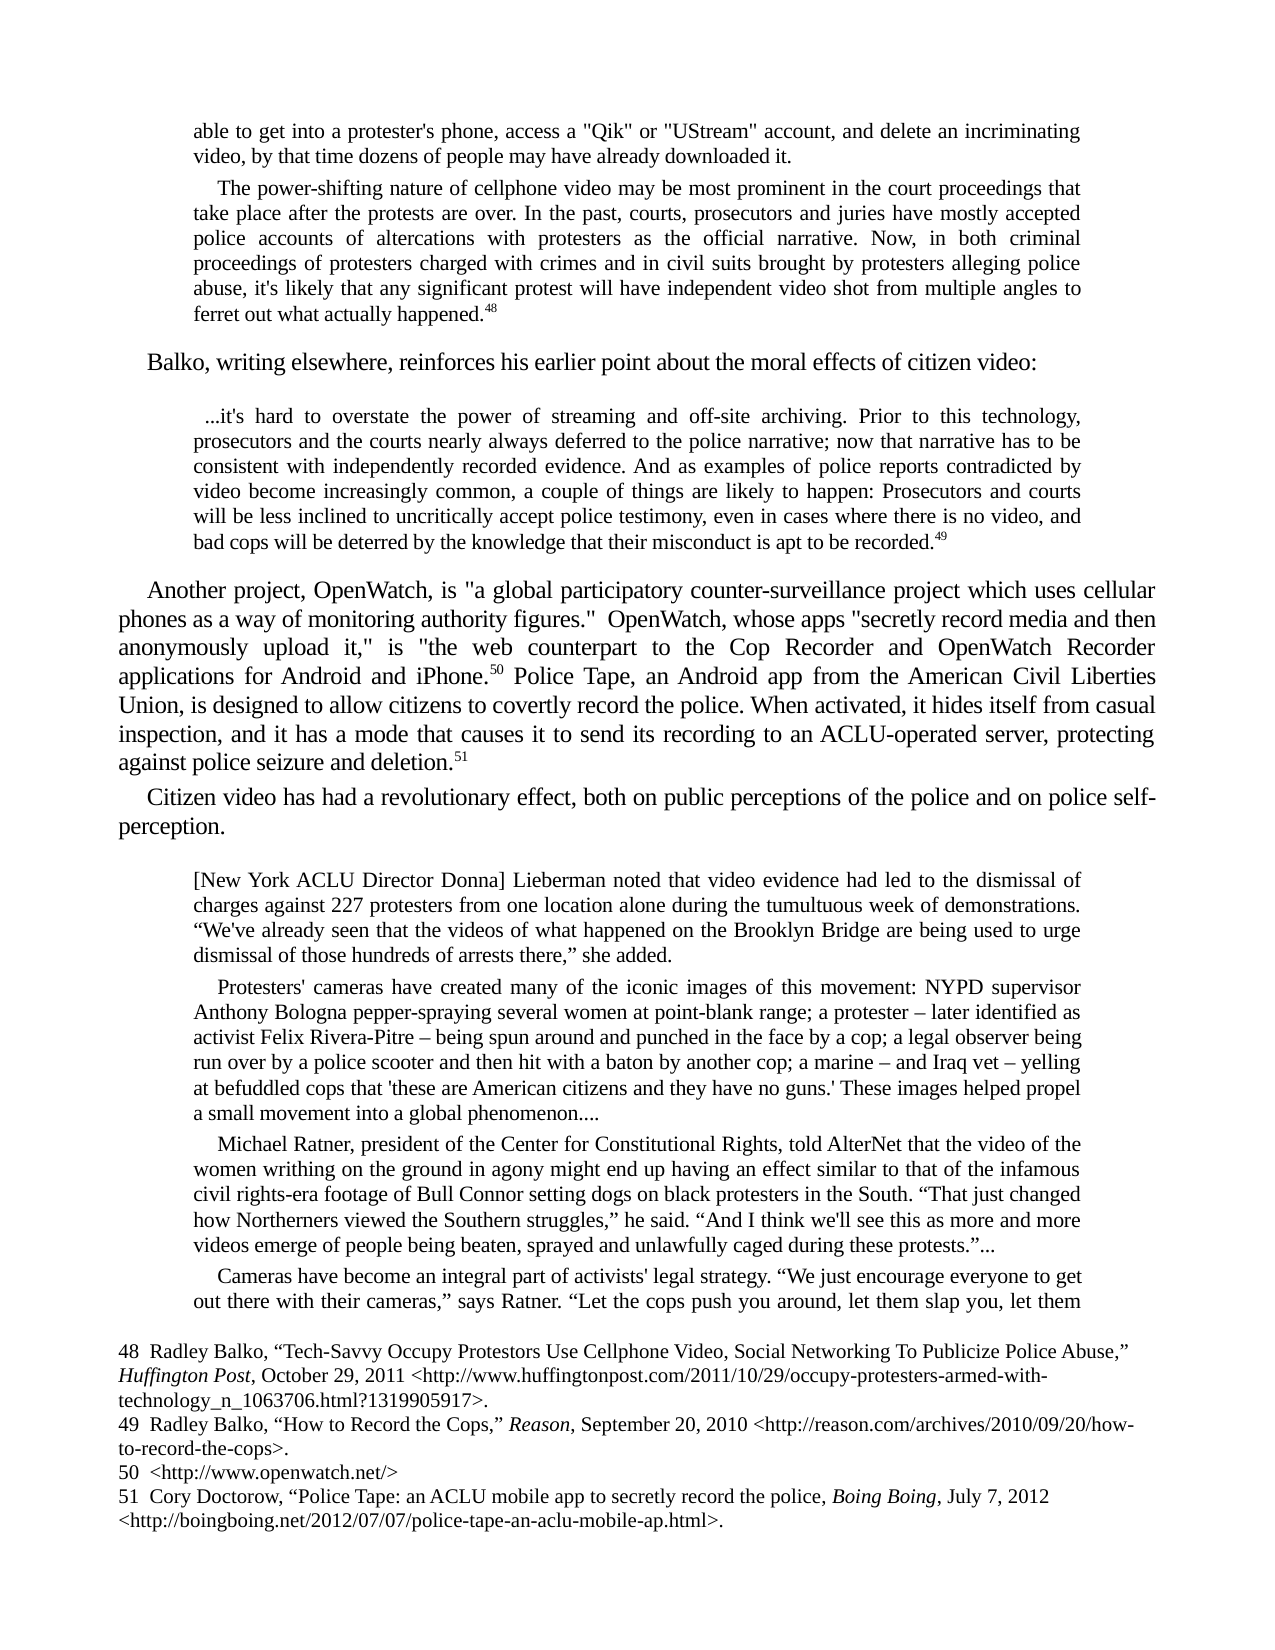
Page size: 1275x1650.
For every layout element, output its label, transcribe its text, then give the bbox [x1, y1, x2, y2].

text Cameras have become an integral part of activists' legal strategy. “We just encourage everyone to get out there with their cameras,” says Ratner. “Let the cops push you around, let them slap you, let them [193, 1263, 1082, 1313]
text able to get into a protester's phone, access a "Qik" or "UStream" account, and delete an incriminating video, by that time dozens of people may have already downloaded it. [193, 118, 1082, 168]
text Radley Balko, “Tech-Savvy Occupy Protestors Use Cellphone Video, Social Networking To Publicize Police Abuse,” Huffington Post, October 29, 2011 <http://www.huffingtonpost.com/2011/10/29/occupy-protesters-armed-with-technology_n_1063706.html?1319905917>. [118, 1339, 1157, 1412]
text Radley Balko, “How to Record the Cops,” Reason, September 20, 2010 <http://reason.com/archives/2010/09/20/how-to-record-the-cops>. [118, 1412, 1157, 1460]
text Protesters' cameras have created many of the iconic images of this movement: NYPD supervisor Anthony Bologna pepper-spraying several women at point-blank range; a protester – later identified as activist Felix Rivera-Pitre – being spun around and punched in the face by a cop; a legal observer being run over by a police scooter and then hit with a baton by another cop; a marine – and Iraq vet – yelling at befuddled cops that 'these are American citizens and they have no guns.' These images helped propel a small movement into a global phenomenon.... [193, 974, 1082, 1125]
text The power-shifting nature of cellphone video may be most prominent in the court proceedings that take place after the protests are over. In the past, courts, prosecutors and juries have mostly accepted police accounts of altercations with protesters as the official narrative. Now, in both criminal proceedings of protesters charged with crimes and in civil suits brought by protesters alleging police abuse, it's likely that any significant protest will have independent video shot from multiple angles to ferret out what actually happened. [193, 174, 1082, 326]
text [New York ACLU Director Donna] Lieberman noted that video evidence had led to the dismissal of charges against 227 protesters from one location alone during the tumultuous week of demonstrations. “We've already seen that the videos of what happened on the Brooklyn Bridge are being used to urge dismissal of those hundreds of arrests there,” she added. [193, 867, 1082, 968]
text ...it's hard to overstate the power of streaming and off-site archiving. Prior to this technology, prosecutors and the courts nearly always deferred to the police narrative; now that narrative has to be consistent with independently recorded evidence. And as examples of police reports contradicted by video become increasingly common, a couple of things are likely to happen: Prosecutors and courts will be less inclined to uncritically accept police testimony, even in cases where there is no video, and bad cops will be deterred by the knowledge that their misconduct is apt to be recorded. [193, 403, 1082, 554]
text <http://www.openwatch.net/> [118, 1460, 1157, 1484]
text Another project, OpenWatch, is "a global participatory counter-surveillance project which uses cellular phones as a way of monitoring authority figures." OpenWatch, whose apps "secretly record media and then anonymously upload it," is "the web counterpart to the Cop Recorder and OpenWatch Recorder applications for Android and iPhone. Police Tape, an Android app from the American Civil Liberties Union, is designed to allow citizens to covertly record the police. When activated, it hides itself from casual inspection, and it has a mode that causes it to send its recording to an ACLU-operated server, protecting against police seizure and deletion. [118, 575, 1157, 776]
text Balko, writing elsewhere, reinforces his earlier point about the moral effects of citizen video: [118, 347, 1157, 376]
text Citizen video has had a revolutionary effect, both on public perceptions of the police and on police self-perception. [118, 782, 1157, 840]
text Michael Ratner, president of the Center for Constitutional Rights, told AlterNet that the video of the women writhing on the ground in agony might end up having an effect similar to that of the infamous civil rights-era footage of Bull Connor setting dogs on black protesters in the South. “That just changed how Northerners viewed the Southern struggles,” he said. “And I think we'll see this as more and more videos emerge of people being beaten, sprayed and unlawfully caged during these protests.”... [193, 1131, 1082, 1257]
text Cory Doctorow, “Police Tape: an ACLU mobile app to secretly record the police, Boing Boing, July 7, 2012 <http://boingboing.net/2012/07/07/police-tape-an-aclu-mobile-ap.html>. [118, 1484, 1157, 1532]
